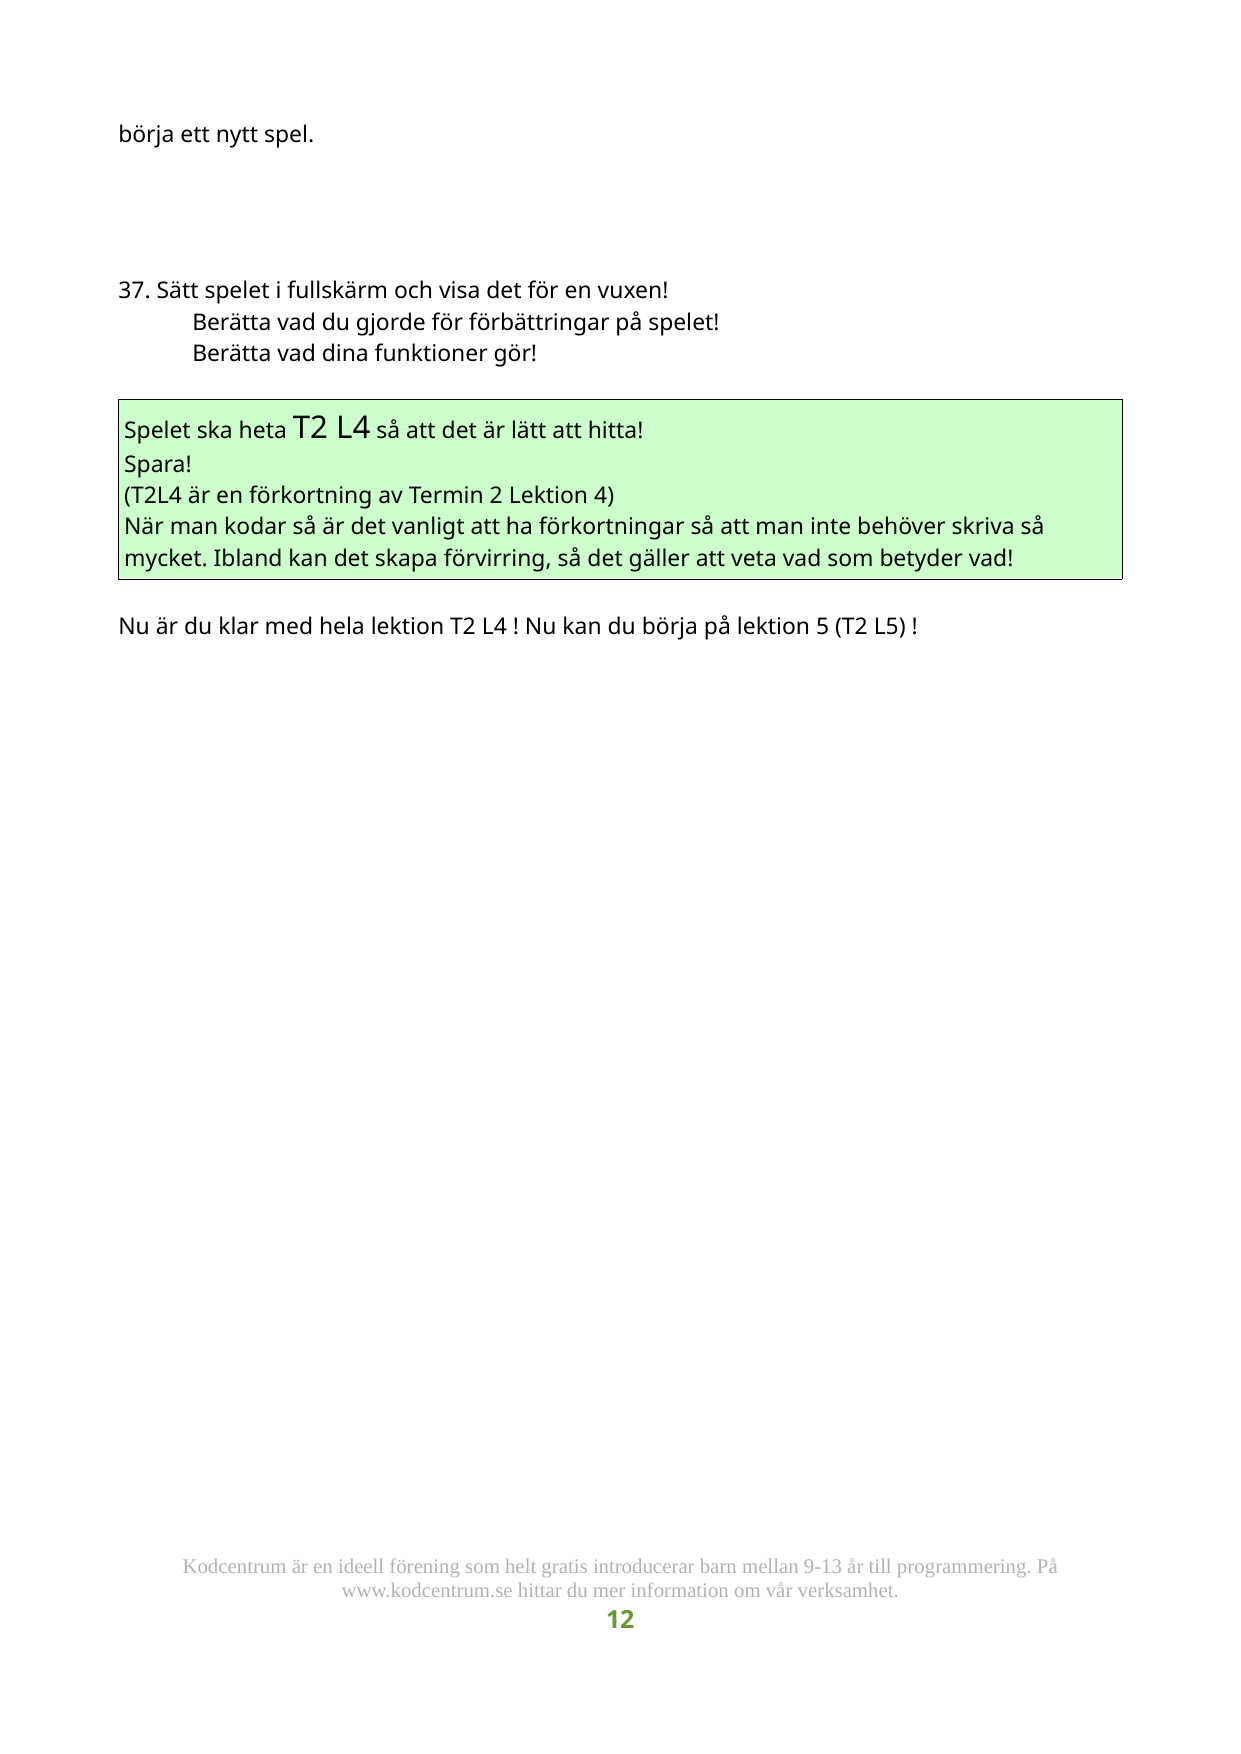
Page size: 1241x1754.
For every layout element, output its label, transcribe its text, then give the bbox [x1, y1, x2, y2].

text Berätta vad du gjorde för förbättringar på spelet! [118, 306, 1122, 337]
text Berätta vad dina funktioner gör! [118, 337, 1122, 368]
text börja ett nytt spel. [118, 118, 1122, 149]
text Nu är du klar med hela lektion T2 L4 ! Nu kan du börja på lektion 5 (T2 L5) ! [118, 610, 1122, 641]
text 37. Sätt spelet i fullskärm och visa det för en vuxen! [118, 274, 1122, 306]
table_header Spelet ska heta T2 L4 så att det är lätt att hitta! Spara! (T2L4 är en förkortning av Termin 2 Lektion 4) När man kodar så är det vanligt att ha förkortningar så att man inte behöver skriva så mycket. Ibland kan det skapa förvirring, så det gäller att veta vad som betyder vad! [119, 400, 1122, 578]
